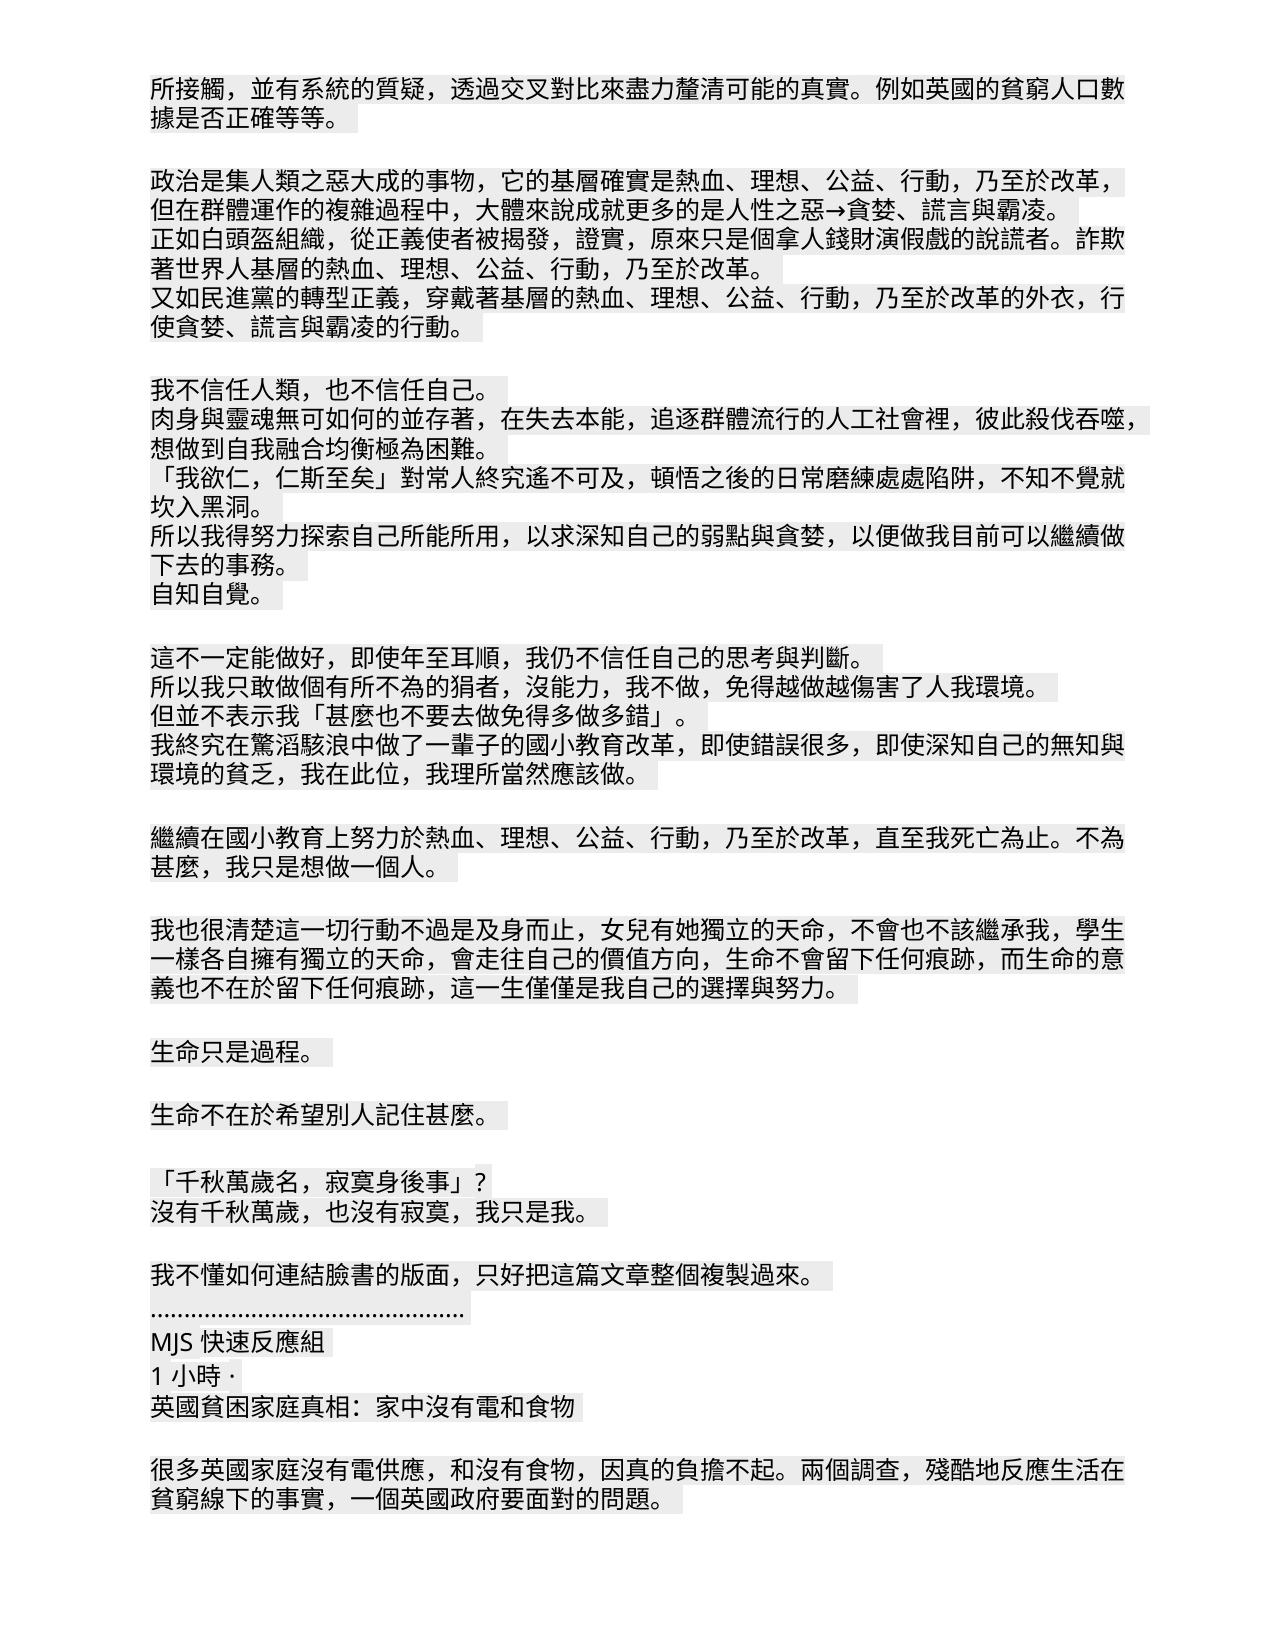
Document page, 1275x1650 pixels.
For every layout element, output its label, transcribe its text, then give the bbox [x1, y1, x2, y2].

text 看完之後，有一些感觸，，可能是集合了近年諸多事務的總結性感觸。 我並不善長言辭與評論，以前我不太有能力將教育以外的想法轉化為言詞，現在似乎清澈了一些。 這一篇報導僅僅是世界裡的某一個面向。 但是，做為一個人，作為一個希望自己是「人」的人，對世事上的每一個面向，都需要有所接觸，並有系統的質疑，透過交叉對比來盡力釐清可能的真實。例如英國的貧窮人口數據是否正確等等。 政治是集人類之惡大成的事物，它的基層確實是熱血、理想、公益、行動，乃至於改革，但在群體運作的複雜過程中，大體來說成就更多的是人性之惡→貪婪、謊言與霸凌。 正如白頭盔組織，從正義使者被揭發，證實，原來只是個拿人錢財演假戲的說謊者。詐欺著世界人基層的熱血、理想、公益、行動，乃至於改革。 又如民進黨的轉型正義，穿戴著基層的熱血、理想、公益、行動，乃至於改革的外衣，行使貪婪、謊言與霸凌的行動。 我不信任人類，也不信任自己。 肉身與靈魂無可如何的並存著，在失去本能，追逐群體流行的人工社會裡，彼此殺伐吞噬，想做到自我融合均衡極為困難。 「我欲仁，仁斯至矣」對常人終究遙不可及，頓悟之後的日常磨練處處陷阱，不知不覺就坎入黑洞。 所以我得努力探索自己所能所用，以求深知自己的弱點與貪婪，以便做我目前可以繼續做下去的事務。 自知自覺。 這不一定能做好，即使年至耳順，我仍不信任自己的思考與判斷。 所以我只敢做個有所不為的狷者，沒能力，我不做，免得越做越傷害了人我環境。 但並不表示我「甚麼也不要去做免得多做多錯」。 我終究在驚滔駭浪中做了一輩子的國小教育改革，即使錯誤很多，即使深知自己的無知與環境的貧乏，我在此位，我理所當然應該做。 繼續在國小教育上努力於熱血、理想、公益、行動，乃至於改革，直至我死亡為止。不為甚麼，我只是想做一個人。 我也很清楚這一切行動不過是及身而止，女兒有她獨立的天命，不會也不該繼承我，學生一樣各自擁有獨立的天命，會走往自己的價值方向，生命不會留下任何痕跡，而生命的意義也不在於留下任何痕跡，這一生僅僅是我自己的選擇與努力。 生命只是過程。 生命不在於希望別人記住甚麼。 「千秋萬歲名，寂寞身後事」? 沒有千秋萬歲，也沒有寂寞，我只是我。 我不懂如何連結臉書的版面，只好把這篇文章整個複製過來。 ............................................... MJS 快速反應組 1 小時 · 英國貧困家庭真相：家中沒有電和食物 很多英國家庭沒有電供應，和沒有食物，因真的負擔不起。兩個調查，殘酷地反應生活在貧窮線下的事實，一個英國政府要面對的問題。 根據一個英國組織調查，英國有大約十四萬戶家庭沒有電力供應，因為負擔不起電費。 組織指不能忍受有這麼多家庭，生活欠决熱力，欠决照明下生活。有些人能克服這種環境，但也有其他人因此帶來心理，生身的損害。 調查指這些家庭，有43%不能資付家居日常開支。29% 不能付樓宇供款，或交租金。39% 要靠借貸或信用卡透支來應負生活需要。有50%人向親戚或朋友借貸。有30%人需要行路回到工作崗位，因負擔不起交通費。 ..................... ——————————————————- 香港如果有，不要說14萬個家庭，有一千四百個家庭這樣生活，政府要人頭落地了。香港政府又綜援，又山果金，又交通津貼，又傷殘津貼，又書簿費津貼，又活動津貼，又三糧，又跪低等，仍然被泛民政棍日駡夜駡，派極香港人也不滿意。 ＂恨死英國人＂。 當年我有個英國朋友，在英國做警察pc守白金漢宮門口，後來申請來港當警察，一來到香港便做督察，後升至警司。娶了中國老婆生了仔，拿一大筆錢退休回英國老家，月月繼續有長俸。相對他在英國的朋友，真是天淵之別。 怪不得英國留戀這一塊殖民地，因為可以巧立名目抽水，如所有政府車輛，郵筒，水渠蓋要用英國貨，招標時總是為英國提供的服務，度身訂造標書，例如英國標準的防火設備，顧問合約等。 現在英國又脫歐，日子過得特別困難，當然想起香港這隻肥羊，想盡辦法，延續其影響力。另一方面，為了搵錢，更加不理道德人道責任，為沙地阿拉伯提供軍火，來攻擊也門平民目標，做成近五千名兒童喪生，也門全國所有兒童需要援助，不用說老人婦女了。 但奇怪地，英國可以和美國，法國，拿出接近十四億五千萬港元的飛彈，空襲敘利亞，為救助當地兒童，更真金白銀去資助，敍利亞非政府組織，白頭盔在敘利亞的＂工作＂。 其實英國在想什麼呢？聰明的你，一定可以幫助我解答問題。 為何香港傳媒不報呢。 所以英國需要有錢的中國人，不需要又冇錢，又不懂英文的拿龍獅旗的港獨份子，英國自己也有不小懂英語的白皮膚窮人，英國只需要這些港獨份子的血就夠了。 最後這一點，你一定明白的。 Bleak reality of UK’s poorest families revealed: Households without power &; food Many British families have no electricity and some are going without meals – purely 全because they can’t afford it. Two surveys have revealed the harsh truth of living below the poverty line, raising questions for the government. Citizens Advice and the Living Wage Foundation have revealed just how hard it is for those struggling across the UK. According to Citizens Advice, as many as 140,000 households are without power because they can’t afford to top up their prepay meters. Citizens Advice Chief Executive Gillian Guy said it’s “unacceptable that so many vulnerable households are being left without heat and light.” She added that “for some people self-disconnection is easily managed, but for many others it is an extremely stressful experience that can have harmful physical and emotional effects.” The investigation also found that 43 percent of those struggling had fallen behind on household bills, 29 percent had fallen behind on mortgage or rent payments, and 37 percent had topped up their monthly income with a credit card or loan. Over than 50 percent had borrowed money from a friend or relative to keep them going, while 30 percent had walked to work as they couldn’t afford to catch transport. Shadow Work and Pensions Secretary Margaret Greenwood said: “These shocking findings lay bare the reality of life on low pay for working families in the UK. Parents are skipping meals, falling behind on basic household bills and walking to work because they cannot afford fares. “Nearly half of part-time jobs are paid below the Living Wage and over two-thirds of those are done by women. People are working hard for their families, but the Tories are failing them by leaving them at risk of debt and hunger.” https://www.facebook.com/RTUKnews/posts/1932574113699129 [150, 75, 1125, 1548]
